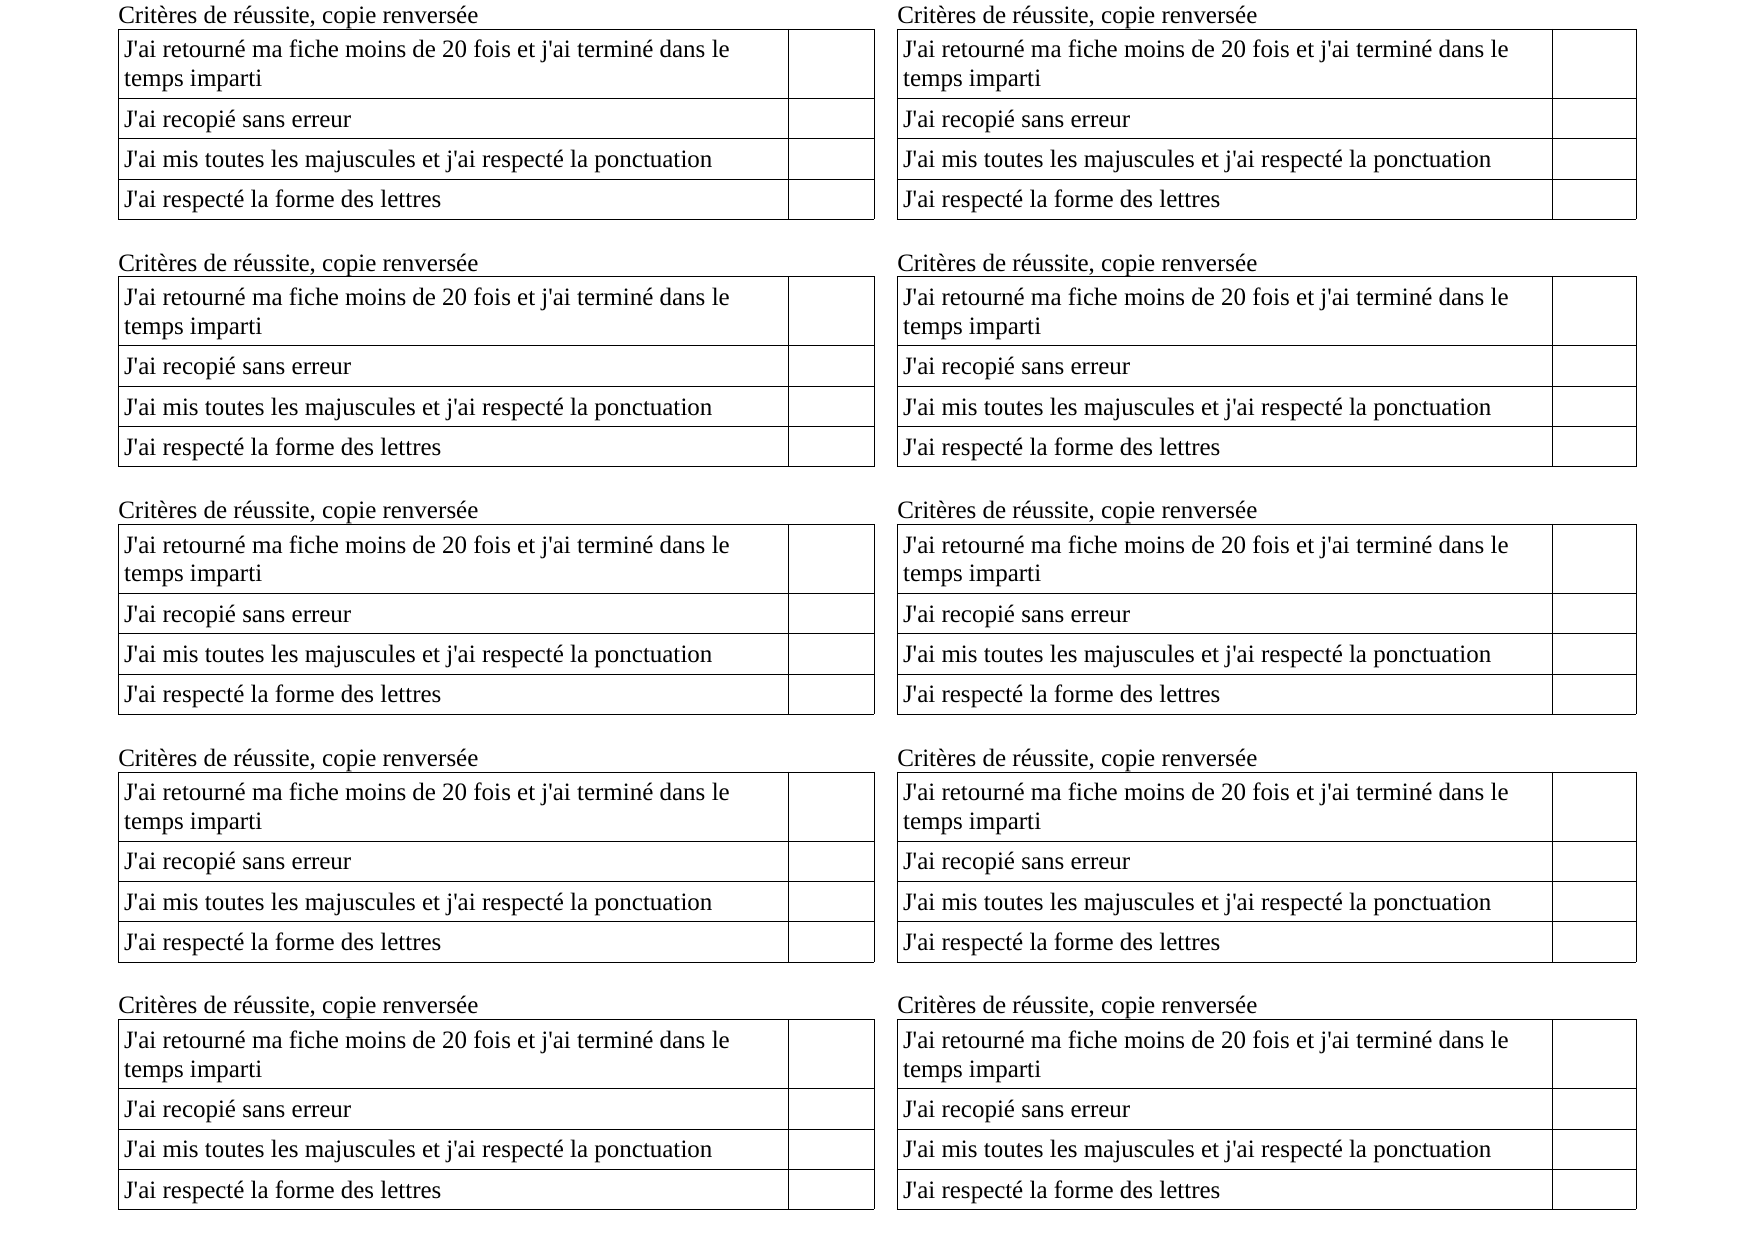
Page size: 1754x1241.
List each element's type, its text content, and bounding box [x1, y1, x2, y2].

table_header J'ai retourné ma fiche moins de 20 fois et j'ai terminé dans le temps imparti [119, 525, 788, 593]
table_cell J'ai recopié sans erreur [898, 99, 1552, 138]
table_cell [1553, 634, 1636, 674]
table_cell J'ai mis toutes les majuscules et j'ai respecté la ponctuation [119, 882, 788, 921]
table_cell J'ai recopié sans erreur [119, 1089, 788, 1128]
table_cell J'ai mis toutes les majuscules et j'ai respecté la ponctuation [898, 882, 1552, 921]
table_cell J'ai respecté la forme des lettres [119, 180, 788, 219]
table_cell [789, 427, 874, 466]
table_cell [1553, 180, 1636, 219]
table_cell J'ai mis toutes les majuscules et j'ai respecté la ponctuation [119, 387, 788, 426]
text Critères de réussite, copie renversée [897, 743, 1636, 772]
table_cell [789, 922, 874, 962]
table_cell J'ai respecté la forme des lettres [119, 675, 788, 714]
table_header [789, 30, 874, 98]
table_cell J'ai recopié sans erreur [898, 1089, 1552, 1128]
table_header J'ai retourné ma fiche moins de 20 fois et j'ai terminé dans le temps imparti [898, 1020, 1552, 1088]
table_header J'ai retourné ma fiche moins de 20 fois et j'ai terminé dans le temps imparti [898, 773, 1552, 841]
table_header [789, 277, 874, 345]
table_cell [789, 139, 874, 178]
table_cell J'ai mis toutes les majuscules et j'ai respecté la ponctuation [898, 1130, 1552, 1169]
table_cell J'ai recopié sans erreur [898, 842, 1552, 881]
table_cell [1553, 675, 1636, 714]
table_cell [789, 594, 874, 633]
text Critères de réussite, copie renversée [118, 248, 874, 276]
table_cell J'ai respecté la forme des lettres [119, 1170, 788, 1209]
table_cell [789, 1170, 874, 1209]
table_cell [1553, 1130, 1636, 1169]
table_cell J'ai respecté la forme des lettres [898, 675, 1552, 714]
table_cell [789, 99, 874, 138]
table_header J'ai retourné ma fiche moins de 20 fois et j'ai terminé dans le temps imparti [119, 1020, 788, 1088]
table_cell J'ai recopié sans erreur [898, 346, 1552, 386]
table_header [1553, 1020, 1636, 1088]
table_cell J'ai recopié sans erreur [119, 594, 788, 633]
table_cell J'ai recopié sans erreur [119, 842, 788, 881]
table_header [1553, 773, 1636, 841]
table_cell [789, 180, 874, 219]
table_cell [789, 1130, 874, 1169]
table_cell J'ai respecté la forme des lettres [119, 427, 788, 466]
text Critères de réussite, copie renversée [897, 0, 1636, 29]
table_header [1553, 525, 1636, 593]
table_cell [1553, 842, 1636, 881]
table_cell J'ai mis toutes les majuscules et j'ai respecté la ponctuation [119, 139, 788, 178]
text Critères de réussite, copie renversée [118, 743, 874, 772]
table_cell J'ai recopié sans erreur [119, 346, 788, 386]
table_header J'ai retourné ma fiche moins de 20 fois et j'ai terminé dans le temps imparti [119, 773, 788, 841]
text Critères de réussite, copie renversée [897, 990, 1636, 1019]
table_header [1553, 277, 1636, 345]
table_cell J'ai mis toutes les majuscules et j'ai respecté la ponctuation [898, 387, 1552, 426]
table_cell [1553, 139, 1636, 178]
table_cell [1553, 99, 1636, 138]
table_cell [1553, 387, 1636, 426]
table_cell [1553, 1089, 1636, 1128]
table_cell [789, 634, 874, 674]
text Critères de réussite, copie renversée [118, 495, 874, 524]
table_cell J'ai respecté la forme des lettres [898, 1170, 1552, 1209]
text Critères de réussite, copie renversée [897, 248, 1636, 276]
table_cell J'ai respecté la forme des lettres [119, 922, 788, 962]
table_cell J'ai mis toutes les majuscules et j'ai respecté la ponctuation [119, 634, 788, 674]
table_cell J'ai respecté la forme des lettres [898, 427, 1552, 466]
text Critères de réussite, copie renversée [118, 0, 874, 29]
table_cell [1553, 427, 1636, 466]
table_cell [789, 1089, 874, 1128]
table_cell [789, 346, 874, 386]
table_header [789, 525, 874, 593]
table_header J'ai retourné ma fiche moins de 20 fois et j'ai terminé dans le temps imparti [898, 30, 1552, 98]
table_cell [789, 842, 874, 881]
table_header J'ai retourné ma fiche moins de 20 fois et j'ai terminé dans le temps imparti [898, 277, 1552, 345]
table_cell J'ai recopié sans erreur [119, 99, 788, 138]
table_header J'ai retourné ma fiche moins de 20 fois et j'ai terminé dans le temps imparti [898, 525, 1552, 593]
table_cell [1553, 1170, 1636, 1209]
table_cell [1553, 346, 1636, 386]
table_cell [1553, 882, 1636, 921]
table_cell J'ai mis toutes les majuscules et j'ai respecté la ponctuation [898, 139, 1552, 178]
table_cell [789, 387, 874, 426]
text Critères de réussite, copie renversée [897, 495, 1636, 524]
table_cell [789, 675, 874, 714]
text Critères de réussite, copie renversée [118, 990, 874, 1019]
table_header [1553, 30, 1636, 98]
table_cell J'ai mis toutes les majuscules et j'ai respecté la ponctuation [119, 1130, 788, 1169]
table_cell [1553, 594, 1636, 633]
table_header [789, 1020, 874, 1088]
table_header J'ai retourné ma fiche moins de 20 fois et j'ai terminé dans le temps imparti [119, 277, 788, 345]
table_cell [789, 882, 874, 921]
table_cell J'ai respecté la forme des lettres [898, 180, 1552, 219]
table_header J'ai retourné ma fiche moins de 20 fois et j'ai terminé dans le temps imparti [119, 30, 788, 98]
table_cell J'ai recopié sans erreur [898, 594, 1552, 633]
table_cell J'ai mis toutes les majuscules et j'ai respecté la ponctuation [898, 634, 1552, 674]
table_header [789, 773, 874, 841]
table_cell J'ai respecté la forme des lettres [898, 922, 1552, 962]
table_cell [1553, 922, 1636, 962]
